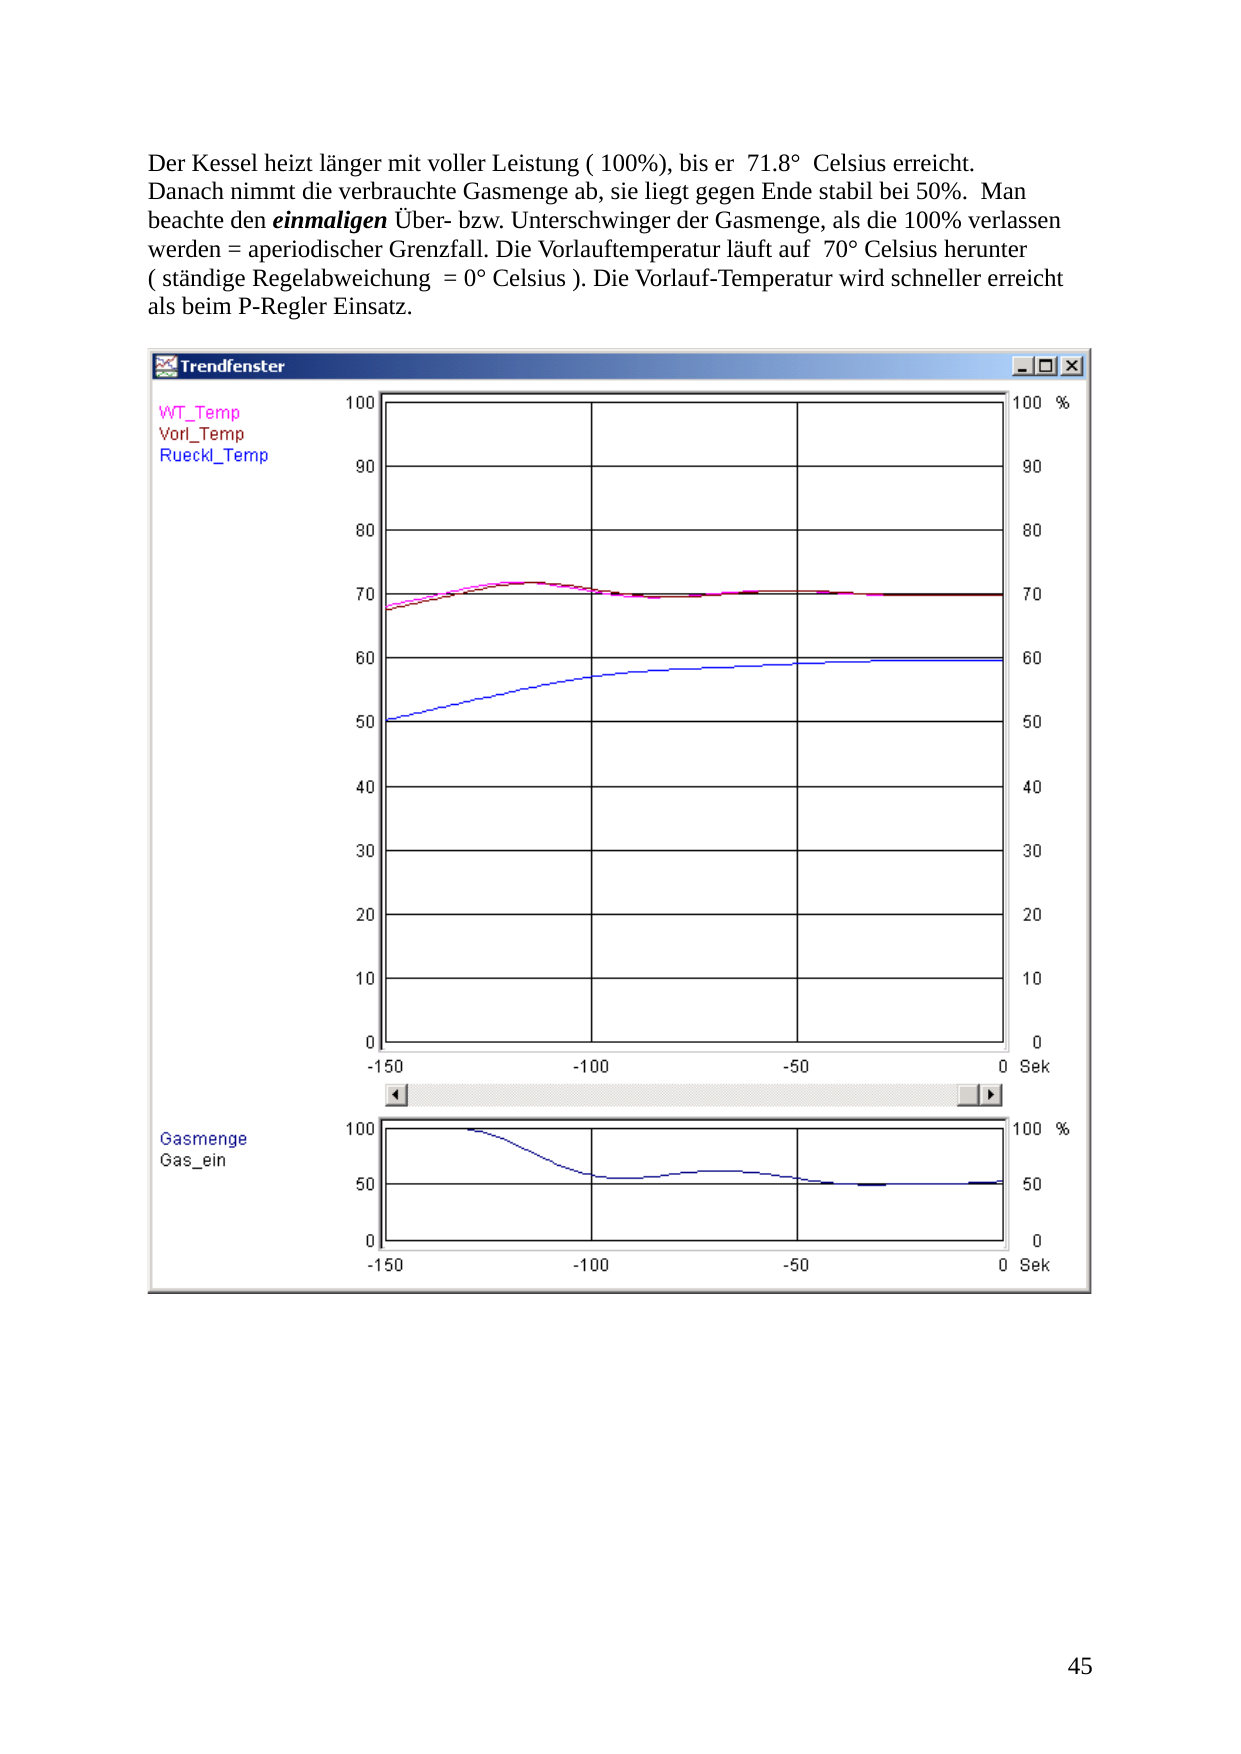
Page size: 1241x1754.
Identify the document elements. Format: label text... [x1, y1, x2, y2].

text Danach nimmt die verbrauchte Gasmenge ab, sie liegt gegen Ende stabil bei 50%. Man beachte den einmaligen Über- bzw. Unterschwinger der Gasmenge, als die 100% verlassen werden = aperiodischer Grenzfall. Die Vorlauftemperatur läuft auf 70° Celsius herunter ( ständige Regelabweichung = 0° Celsius ). Die Vorlauf-Temperatur wird schneller erreicht als beim P-Regler Einsatz. [148, 176, 1093, 320]
text Der Kessel heizt länger mit voller Leistung ( 100%), bis er 71.8° Celsius erreicht. [148, 148, 1093, 176]
picture [147, 348, 1092, 1294]
